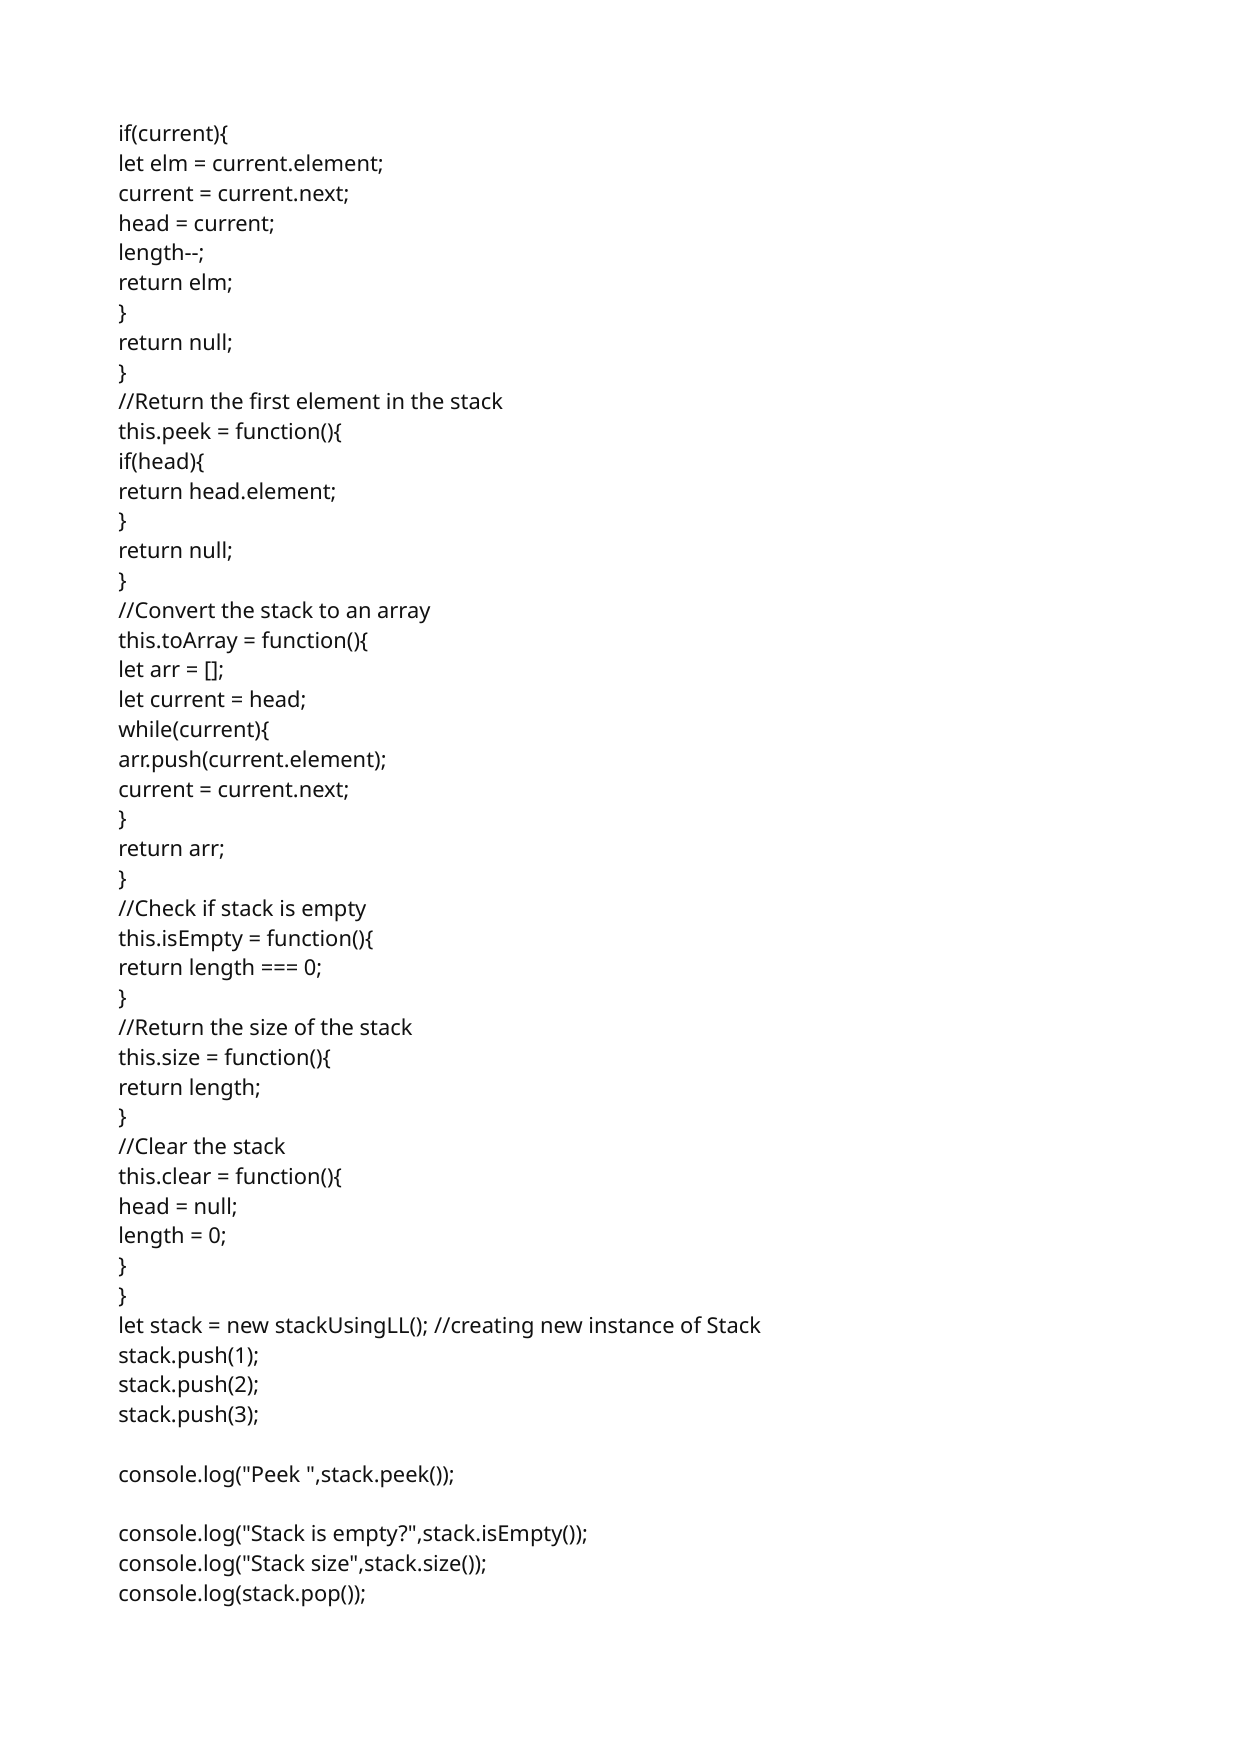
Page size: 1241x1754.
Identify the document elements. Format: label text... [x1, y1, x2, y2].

text stack.push(2); [118, 1369, 1122, 1399]
text current = current.next; [118, 773, 1122, 803]
text console.log("Stack is empty?",stack.isEmpty()); [118, 1518, 1122, 1548]
text head = null; [118, 1191, 1122, 1220]
text } [118, 297, 1122, 327]
text arr.push(current.element); [118, 744, 1122, 773]
text } [118, 356, 1122, 386]
text return length; [118, 1071, 1122, 1101]
text let arr = []; [118, 654, 1122, 684]
text length--; [118, 237, 1122, 267]
text } [118, 982, 1122, 1012]
text //Check if stack is empty [118, 893, 1122, 922]
text } [118, 1280, 1122, 1310]
text } [118, 1101, 1122, 1131]
text return elm; [118, 267, 1122, 297]
text if(current){ [118, 118, 1122, 148]
text } [118, 803, 1122, 833]
text //Return the first element in the stack [118, 386, 1122, 416]
text if(head){ [118, 446, 1122, 476]
text head = current; [118, 207, 1122, 237]
text //Return the size of the stack [118, 1012, 1122, 1042]
text return arr; [118, 833, 1122, 863]
text this.isEmpty = function(){ [118, 922, 1122, 952]
text let elm = current.element; [118, 148, 1122, 178]
text let current = head; [118, 684, 1122, 714]
text return length === 0; [118, 952, 1122, 982]
text this.peek = function(){ [118, 416, 1122, 446]
text } [118, 863, 1122, 893]
text while(current){ [118, 714, 1122, 744]
text this.size = function(){ [118, 1042, 1122, 1071]
text } [118, 565, 1122, 595]
text this.clear = function(){ [118, 1161, 1122, 1191]
text stack.push(3); [118, 1399, 1122, 1429]
text return null; [118, 535, 1122, 565]
text } [118, 1250, 1122, 1280]
text return head.element; [118, 476, 1122, 505]
text let stack = new stackUsingLL(); //creating new instance of Stack [118, 1310, 1122, 1339]
text current = current.next; [118, 178, 1122, 207]
text //Clear the stack [118, 1131, 1122, 1161]
text return null; [118, 327, 1122, 356]
text this.toArray = function(){ [118, 624, 1122, 654]
text //Convert the stack to an array [118, 595, 1122, 624]
text console.log("Peek ",stack.peek()); [118, 1459, 1122, 1488]
text } [118, 505, 1122, 535]
text console.log(stack.pop()); [118, 1578, 1122, 1607]
text stack.push(1); [118, 1339, 1122, 1369]
text console.log("Stack size",stack.size()); [118, 1548, 1122, 1578]
text length = 0; [118, 1220, 1122, 1250]
